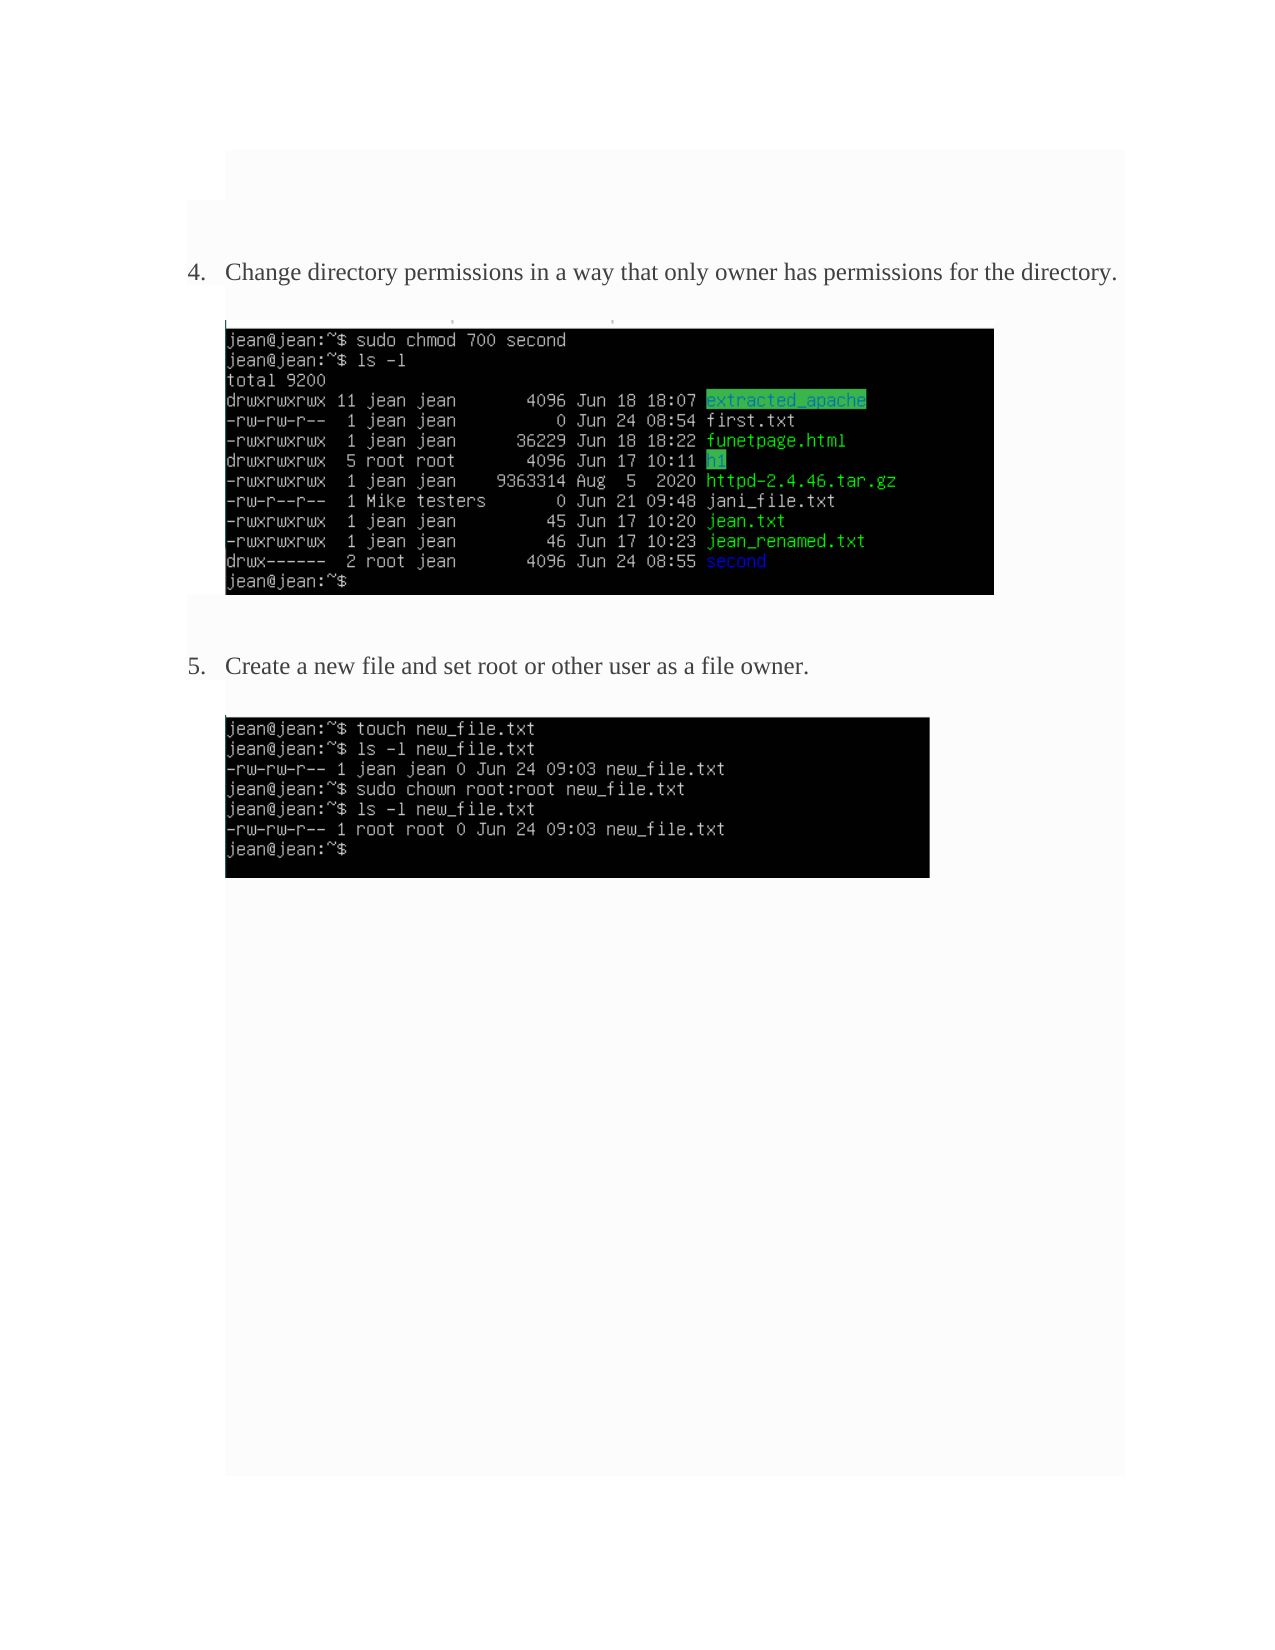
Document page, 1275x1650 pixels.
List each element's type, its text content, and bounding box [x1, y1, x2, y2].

list Create a new file and set root or other user as a file owner. [187, 630, 1125, 680]
list Change directory permissions in a way that only owner has permissions for the directory. [187, 235, 1125, 285]
